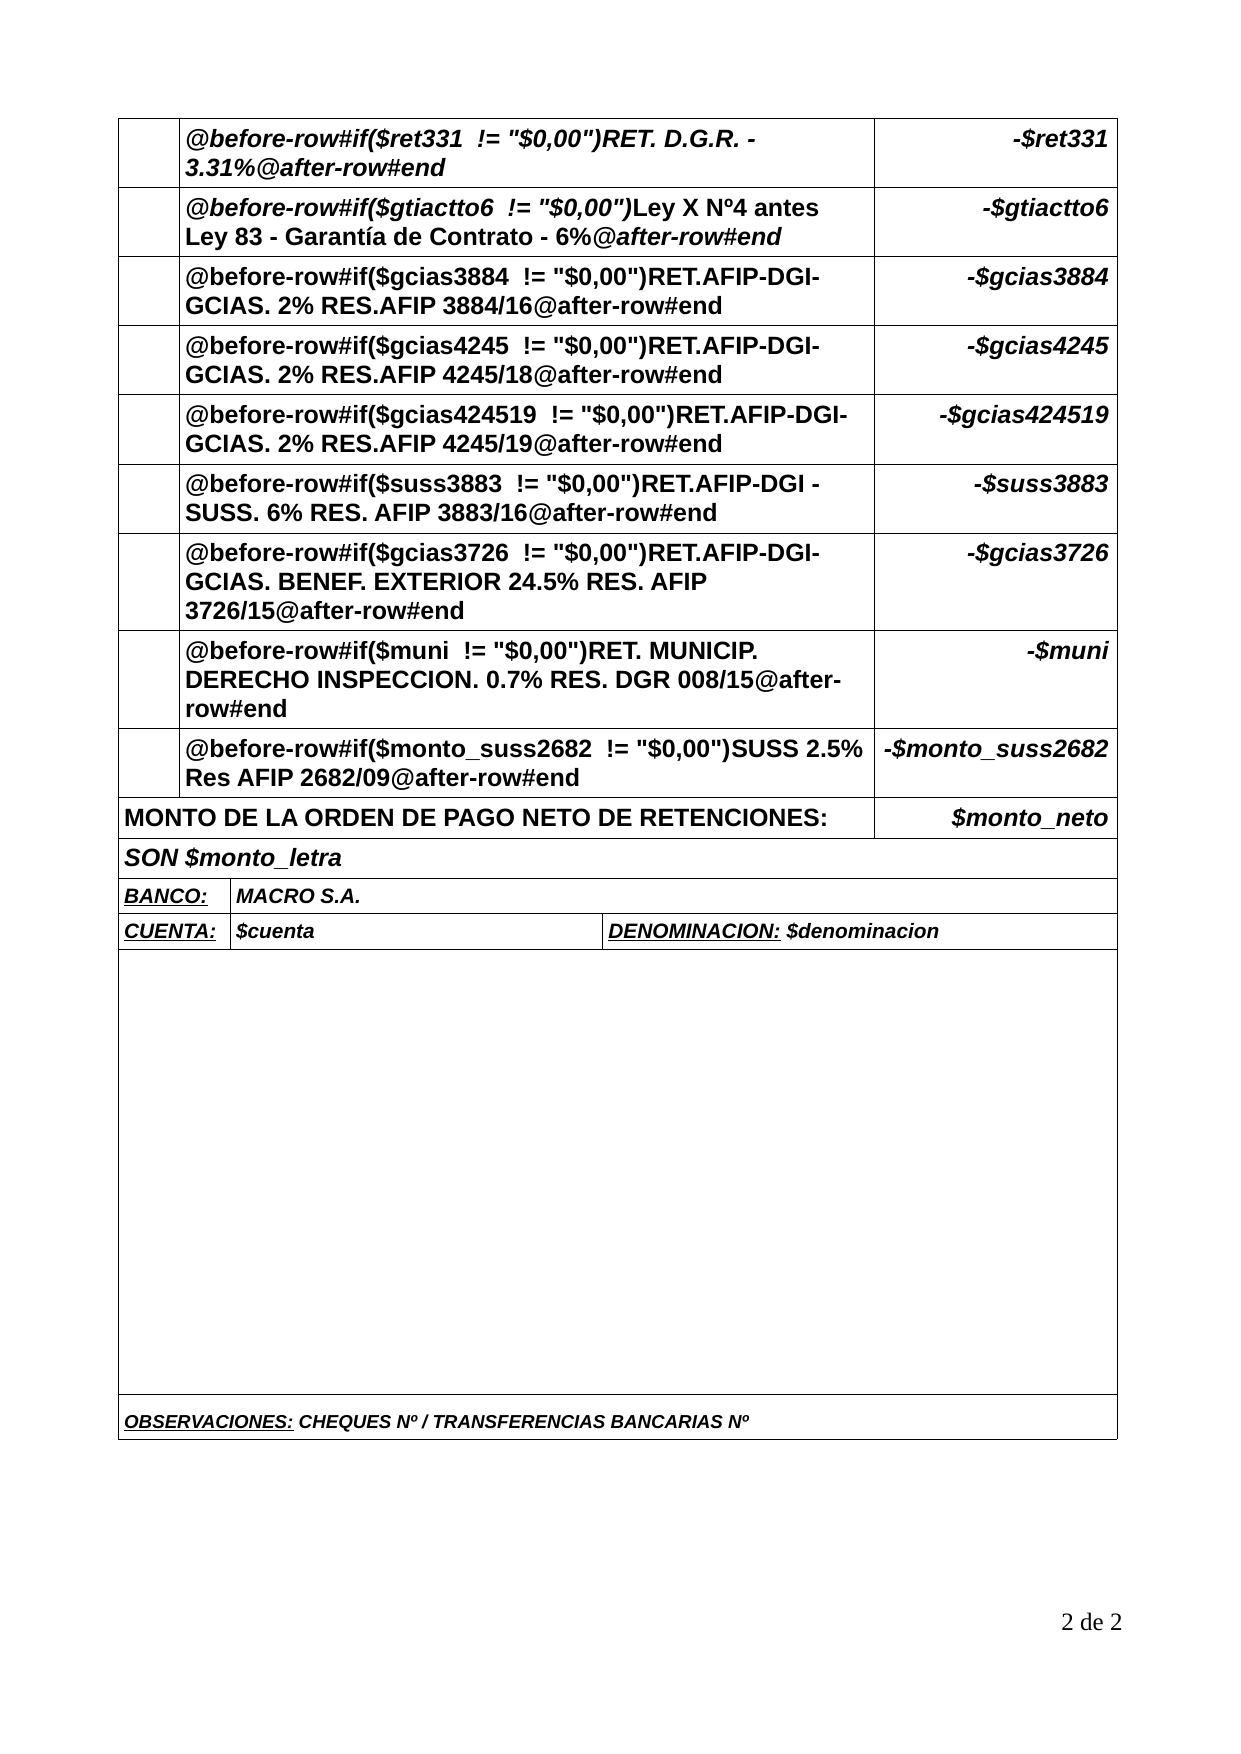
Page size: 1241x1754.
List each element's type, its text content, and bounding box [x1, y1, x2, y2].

table_cell $cuenta [231, 914, 602, 949]
table_cell BANCO: [119, 879, 230, 913]
table_cell @before-row#if($monto_suss2682 != "$0,00")SUSS 2.5% Res AFIP 2682/09@after-row#end [180, 729, 874, 797]
table_cell [119, 257, 179, 325]
table_cell -$suss3883 [875, 465, 1117, 532]
table_cell [119, 326, 179, 394]
table_cell [119, 465, 179, 532]
table_cell [119, 950, 1117, 1394]
table_cell $monto_neto [875, 798, 1117, 837]
table_cell @before-row#if($suss3883 != "$0,00")RET.AFIP-DGI - SUSS. 6% RES. AFIP 3883/16@after-row#end [180, 465, 874, 532]
table_cell @before-row#if($gcias3884 != "$0,00")RET.AFIP-DGI- GCIAS. 2% RES.AFIP 3884/16@after-row#end [180, 257, 874, 325]
table_cell MONTO DE LA ORDEN DE PAGO NETO DE RETENCIONES: [119, 798, 874, 837]
table_cell -$gcias3726 [875, 534, 1117, 630]
table_cell [119, 188, 179, 256]
table_cell @before-row#if($gtiactto6 != "$0,00")Ley X Nº4 antes Ley 83 - Garantía de Contrato - 6%@after-row#end [180, 188, 874, 256]
table_cell DENOMINACION: $denominacion [603, 914, 1117, 949]
table_cell @before-row#if($gcias3726 != "$0,00")RET.AFIP-DGI- GCIAS. BENEF. EXTERIOR 24.5% RES. AFIP 3726/15@after-row#end [180, 534, 874, 630]
table_cell -$ret331 [875, 119, 1117, 187]
table_cell -$gcias424519 [875, 395, 1117, 463]
table_cell [119, 631, 179, 728]
table_cell CUENTA: [119, 914, 230, 949]
table_cell [119, 395, 179, 463]
table_cell OBSERVACIONES: CHEQUES Nº / TRANSFERENCIAS BANCARIAS Nº [119, 1395, 1117, 1439]
table_cell MACRO S.A. [231, 879, 1117, 913]
table_cell -$gtiactto6 [875, 188, 1117, 256]
table_cell @before-row#if($gcias424519 != "$0,00")RET.AFIP-DGI- GCIAS. 2% RES.AFIP 4245/19@after-row#end [180, 395, 874, 463]
table_cell @before-row#if($gcias4245 != "$0,00")RET.AFIP-DGI- GCIAS. 2% RES.AFIP 4245/18@after-row#end [180, 326, 874, 394]
table_cell -$gcias3884 [875, 257, 1117, 325]
table_cell [119, 534, 179, 630]
table_cell SON $monto_letra [119, 839, 1117, 878]
table_cell @before-row#if($muni != "$0,00")RET. MUNICIP. DERECHO INSPECCION. 0.7% RES. DGR 008/15@after-row#end [180, 631, 874, 728]
table_cell [119, 729, 179, 797]
table_cell [119, 119, 179, 187]
table_cell -$gcias4245 [875, 326, 1117, 394]
table_cell @before-row#if($ret331 != "$0,00")RET. D.G.R. - 3.31%@after-row#end [180, 119, 874, 187]
table_cell -$muni [875, 631, 1117, 728]
table_cell -$monto_suss2682 [875, 729, 1117, 797]
